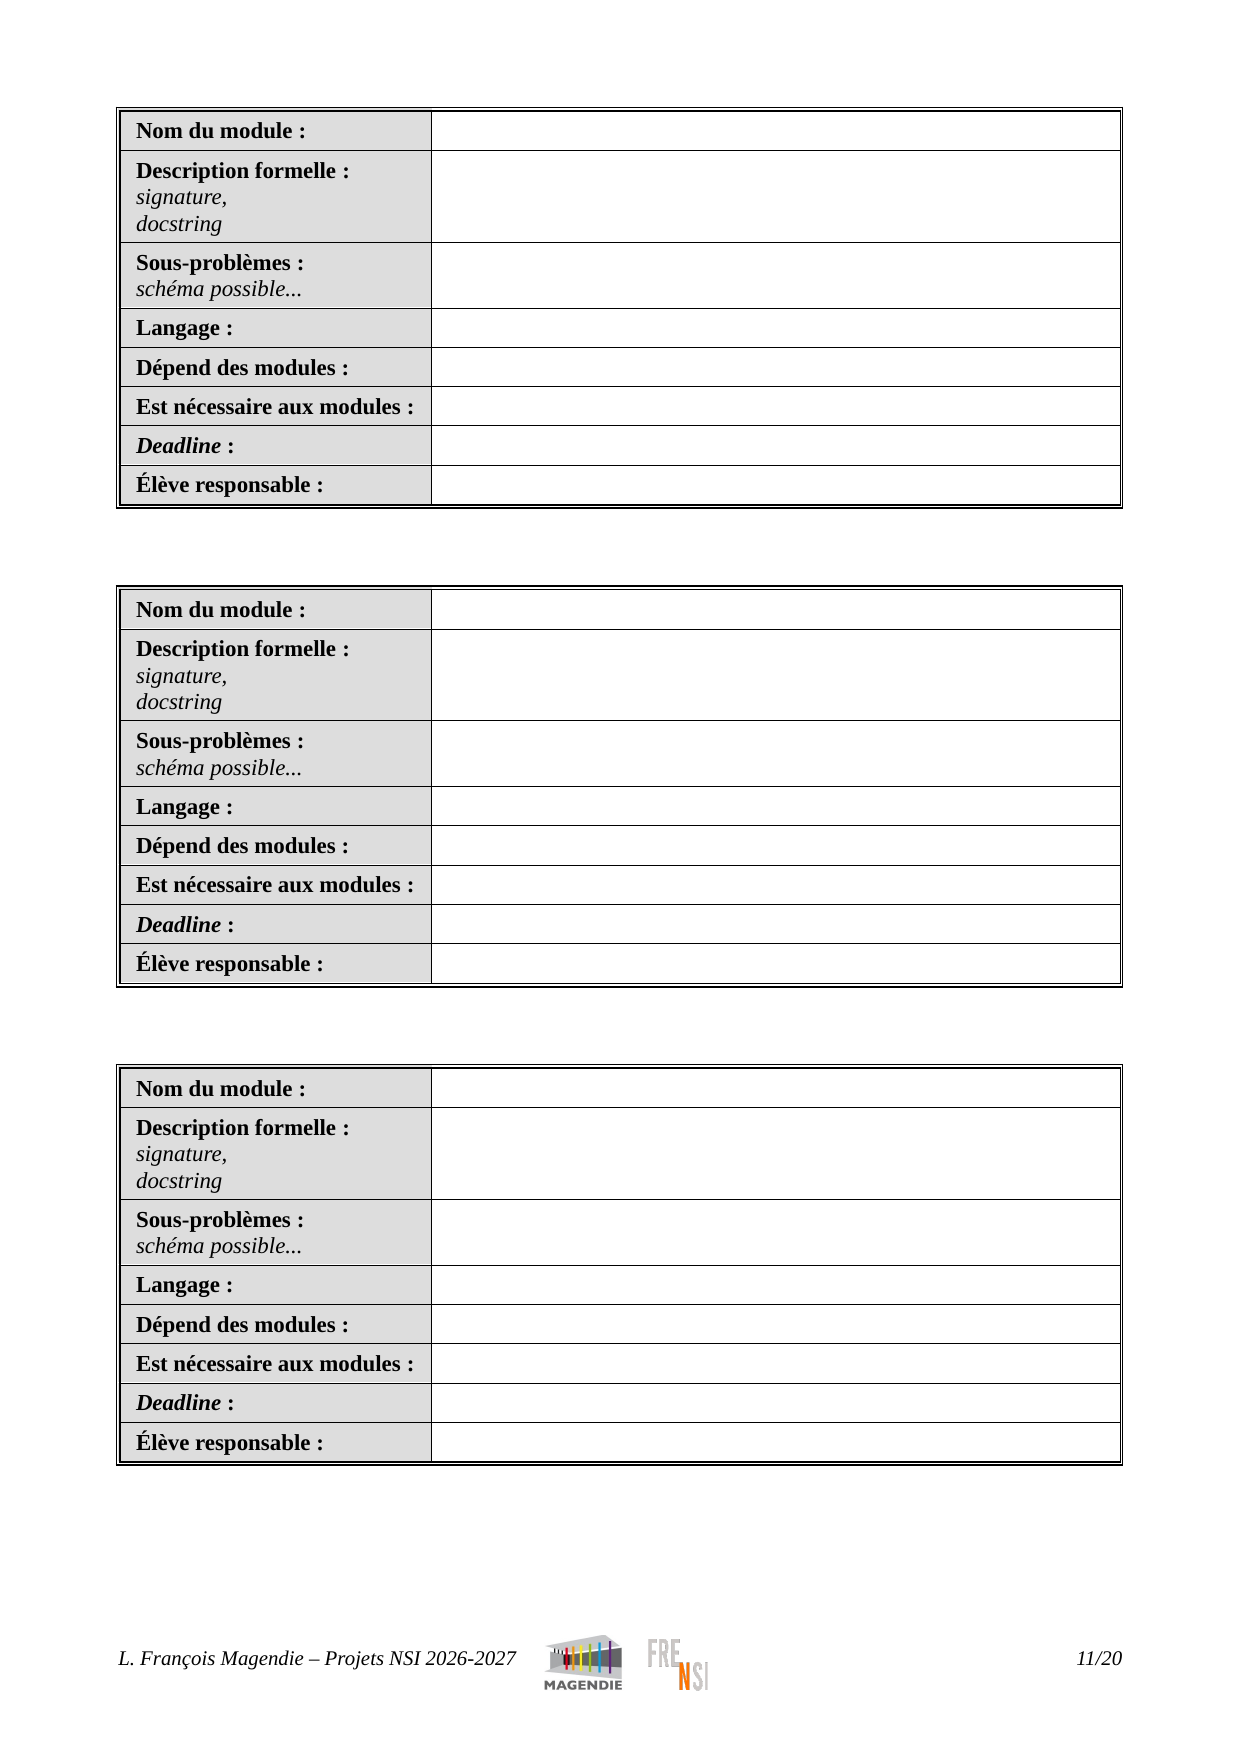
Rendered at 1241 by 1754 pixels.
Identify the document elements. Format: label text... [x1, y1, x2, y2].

table_cell [432, 387, 1120, 425]
table_cell Dépend des modules : [121, 348, 431, 386]
table_cell Dépend des modules : [121, 1305, 431, 1343]
table_cell [432, 1305, 1120, 1343]
table_cell [432, 866, 1120, 904]
table_cell Description formelle : signature, docstring [121, 151, 431, 242]
picture [648, 1639, 708, 1691]
table_cell [432, 309, 1120, 347]
table_cell Description formelle : signature, docstring [121, 630, 431, 720]
table_cell [432, 1423, 1120, 1461]
table_cell [432, 1384, 1120, 1422]
table_cell [432, 243, 1120, 307]
table_header Nom du module : [121, 1069, 431, 1107]
table_cell Deadline : [121, 426, 431, 464]
table_cell [432, 944, 1120, 982]
table_cell [432, 787, 1120, 825]
table_cell Langage : [121, 309, 431, 347]
table_cell Élève responsable : [121, 466, 431, 504]
table_cell Langage : [121, 1266, 431, 1304]
table_cell Est nécessaire aux modules : [121, 1344, 431, 1382]
table_cell Dépend des modules : [121, 826, 431, 864]
table_cell [432, 630, 1120, 720]
table_cell [432, 826, 1120, 864]
table_header [432, 590, 1120, 628]
table_cell [432, 1108, 1120, 1199]
table_cell Élève responsable : [121, 1423, 431, 1461]
table_cell [432, 1200, 1120, 1264]
table_cell [432, 905, 1120, 943]
table_cell [432, 721, 1120, 786]
table_header Nom du module : [121, 112, 431, 150]
table_cell [432, 466, 1120, 504]
table_header Nom du module : [121, 590, 431, 628]
table_cell [432, 1266, 1120, 1304]
table_cell [432, 426, 1120, 464]
table_cell Sous-problèmes : schéma possible... [121, 721, 431, 786]
table_header [432, 112, 1120, 150]
table_cell Deadline : [121, 905, 431, 943]
table_cell Sous-problèmes : schéma possible... [121, 1200, 431, 1264]
table_cell Est nécessaire aux modules : [121, 387, 431, 425]
table_cell [432, 1344, 1120, 1382]
table_cell [432, 348, 1120, 386]
table_cell Sous-problèmes : schéma possible... [121, 243, 431, 307]
table_header [432, 1069, 1120, 1107]
picture [532, 1635, 633, 1695]
table_cell Est nécessaire aux modules : [121, 866, 431, 904]
table_cell Élève responsable : [121, 944, 431, 982]
table_cell [432, 151, 1120, 242]
table_cell Langage : [121, 787, 431, 825]
table_cell Deadline : [121, 1384, 431, 1422]
table_cell Description formelle : signature, docstring [121, 1108, 431, 1199]
